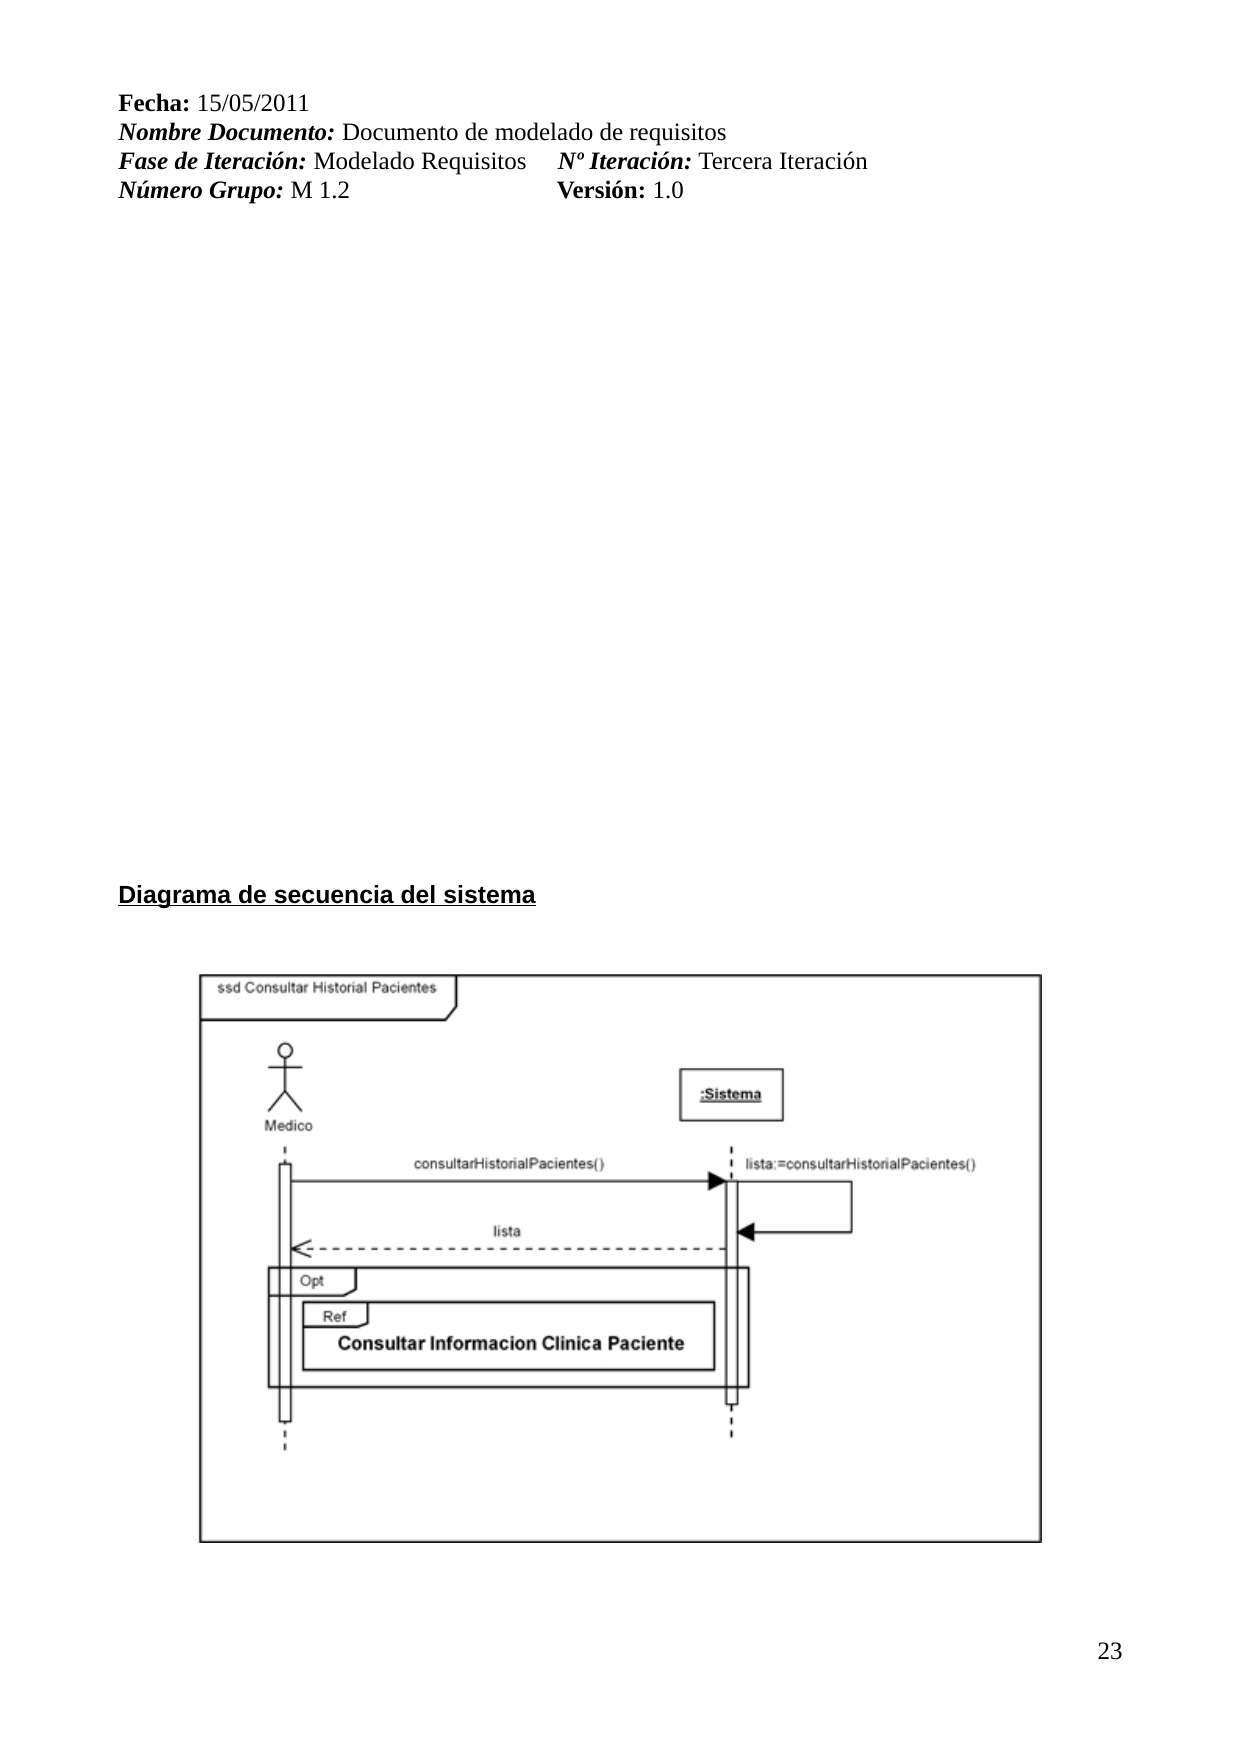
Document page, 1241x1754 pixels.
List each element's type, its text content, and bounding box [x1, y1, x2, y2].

picture [198, 974, 1042, 1543]
subtitle Diagrama de secuencia del sistema [118, 880, 1122, 909]
